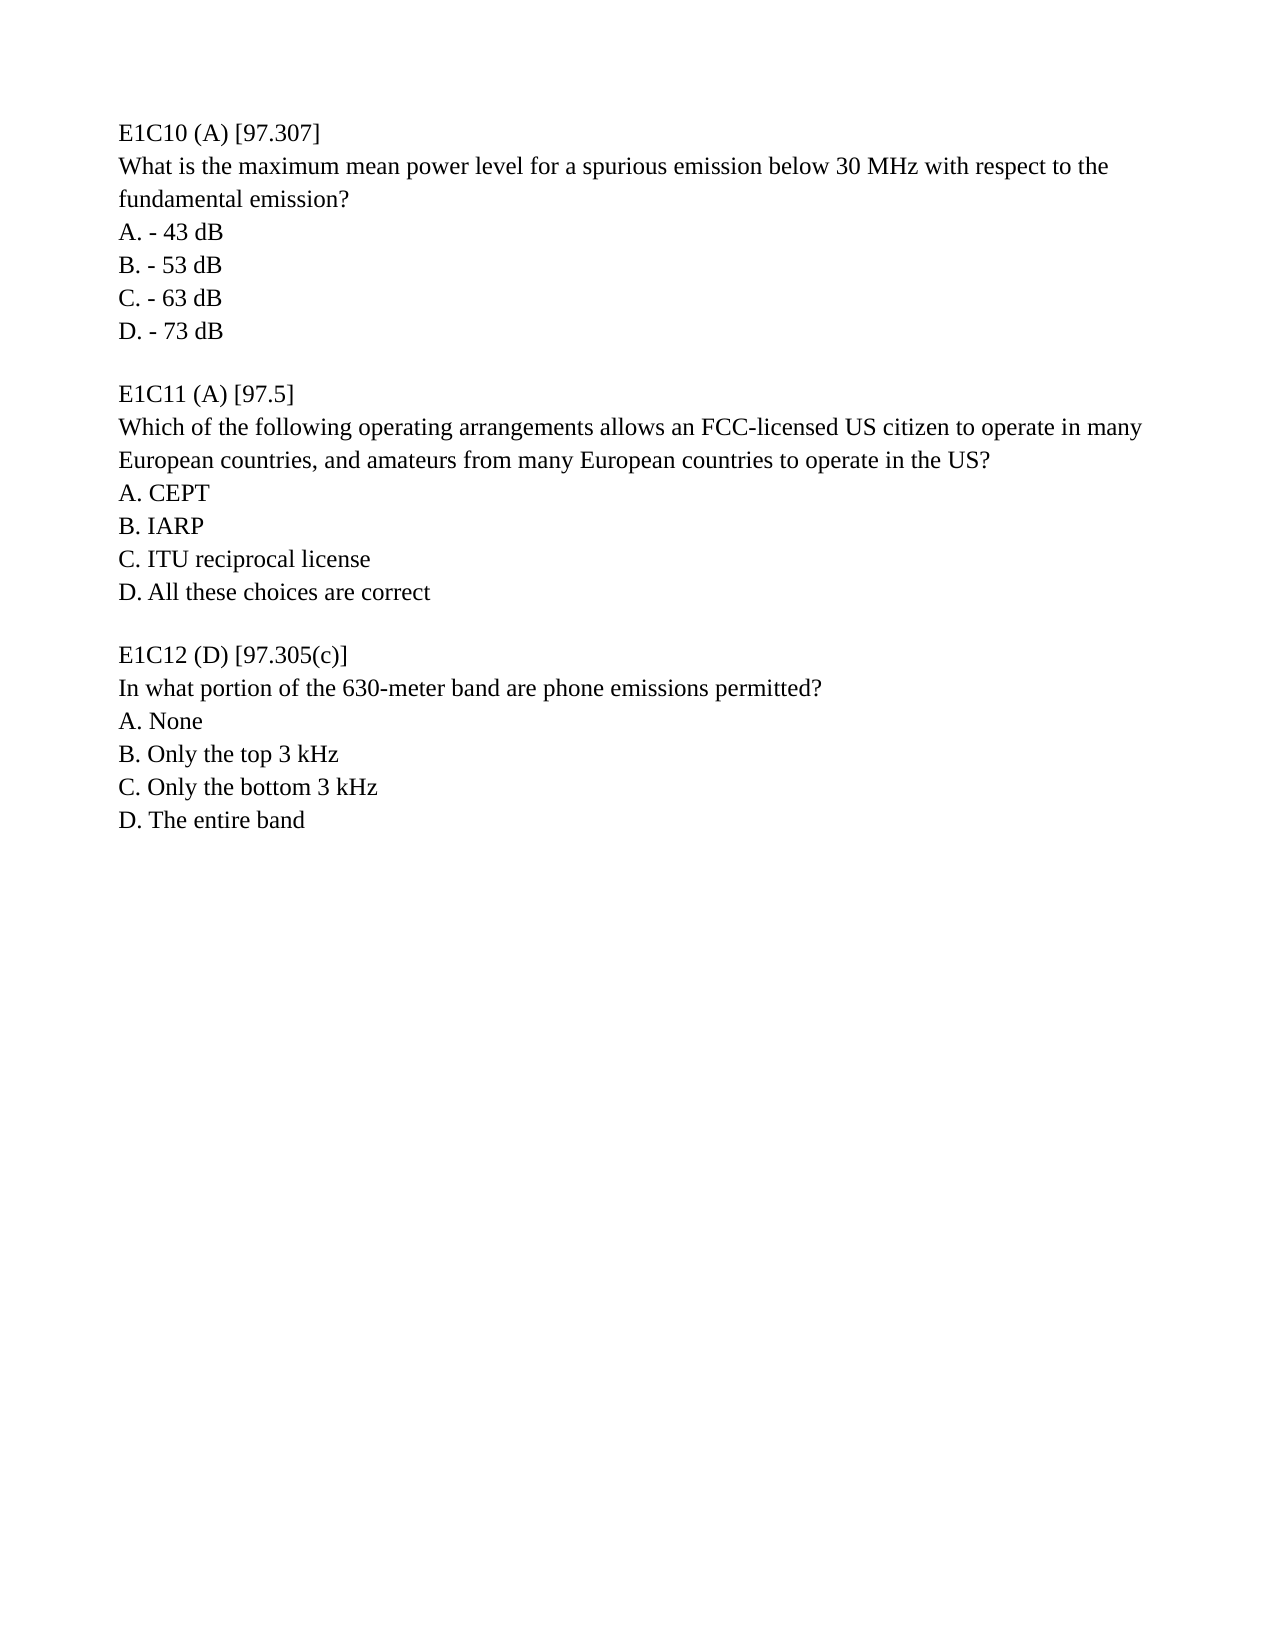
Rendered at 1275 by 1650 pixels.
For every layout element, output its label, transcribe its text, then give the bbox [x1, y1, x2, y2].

text E1C12 (D) [97.305(c)] In what portion of the 630-meter band are phone emissions permitted? A. None B. Only the top 3 kHz C. Only the bottom 3 kHz D. The entire band [118, 640, 1157, 834]
text E1C10 (A) [97.307] What is the maximum mean power level for a spurious emission below 30 MHz with respect to the fundamental emission? A. - 43 dB B. - 53 dB C. - 63 dB D. - 73 dB [118, 118, 1157, 345]
text E1C11 (A) [97.5] Which of the following operating arrangements allows an FCC-licensed US citizen to operate in many European countries, and amateurs from many European countries to operate in the US? A. CEPT B. IARP C. ITU reciprocal license D. All these choices are correct [118, 379, 1157, 606]
